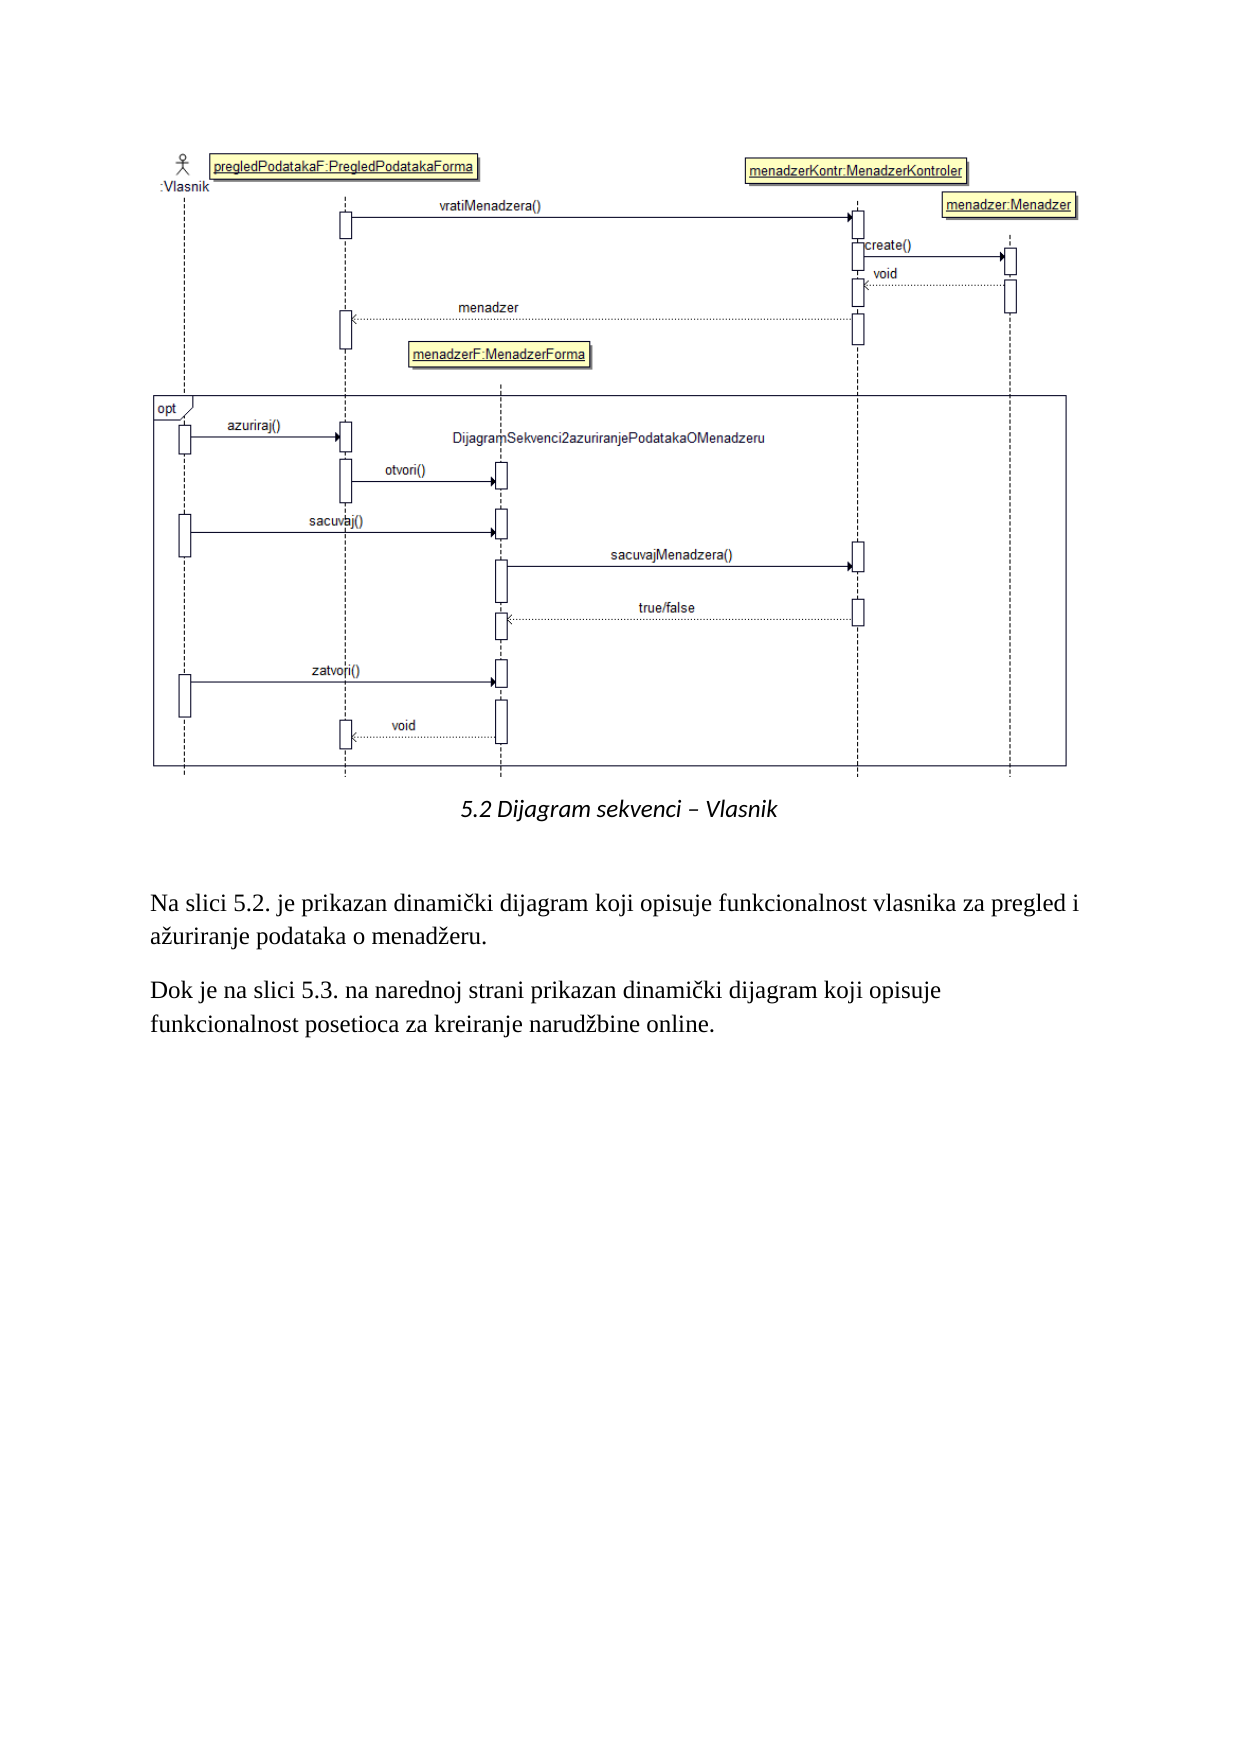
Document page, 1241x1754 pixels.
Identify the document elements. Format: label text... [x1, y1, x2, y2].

text 5.2 Dijagram sekvenci – Vlasnik [150, 793, 1090, 824]
text Na slici 5.2. je prikazan dinamički dijagram koji opisuje funkcionalnost vlasnika za pregled i ažuriranje podataka o menadžeru. [150, 888, 1090, 950]
text Dok je na slici 5.3. na narednoj strani prikazan dinamički dijagram koji opisuje funkcionalnost posetioca za kreiranje narudžbine online. [150, 975, 1090, 1039]
picture [150, 150, 1091, 777]
